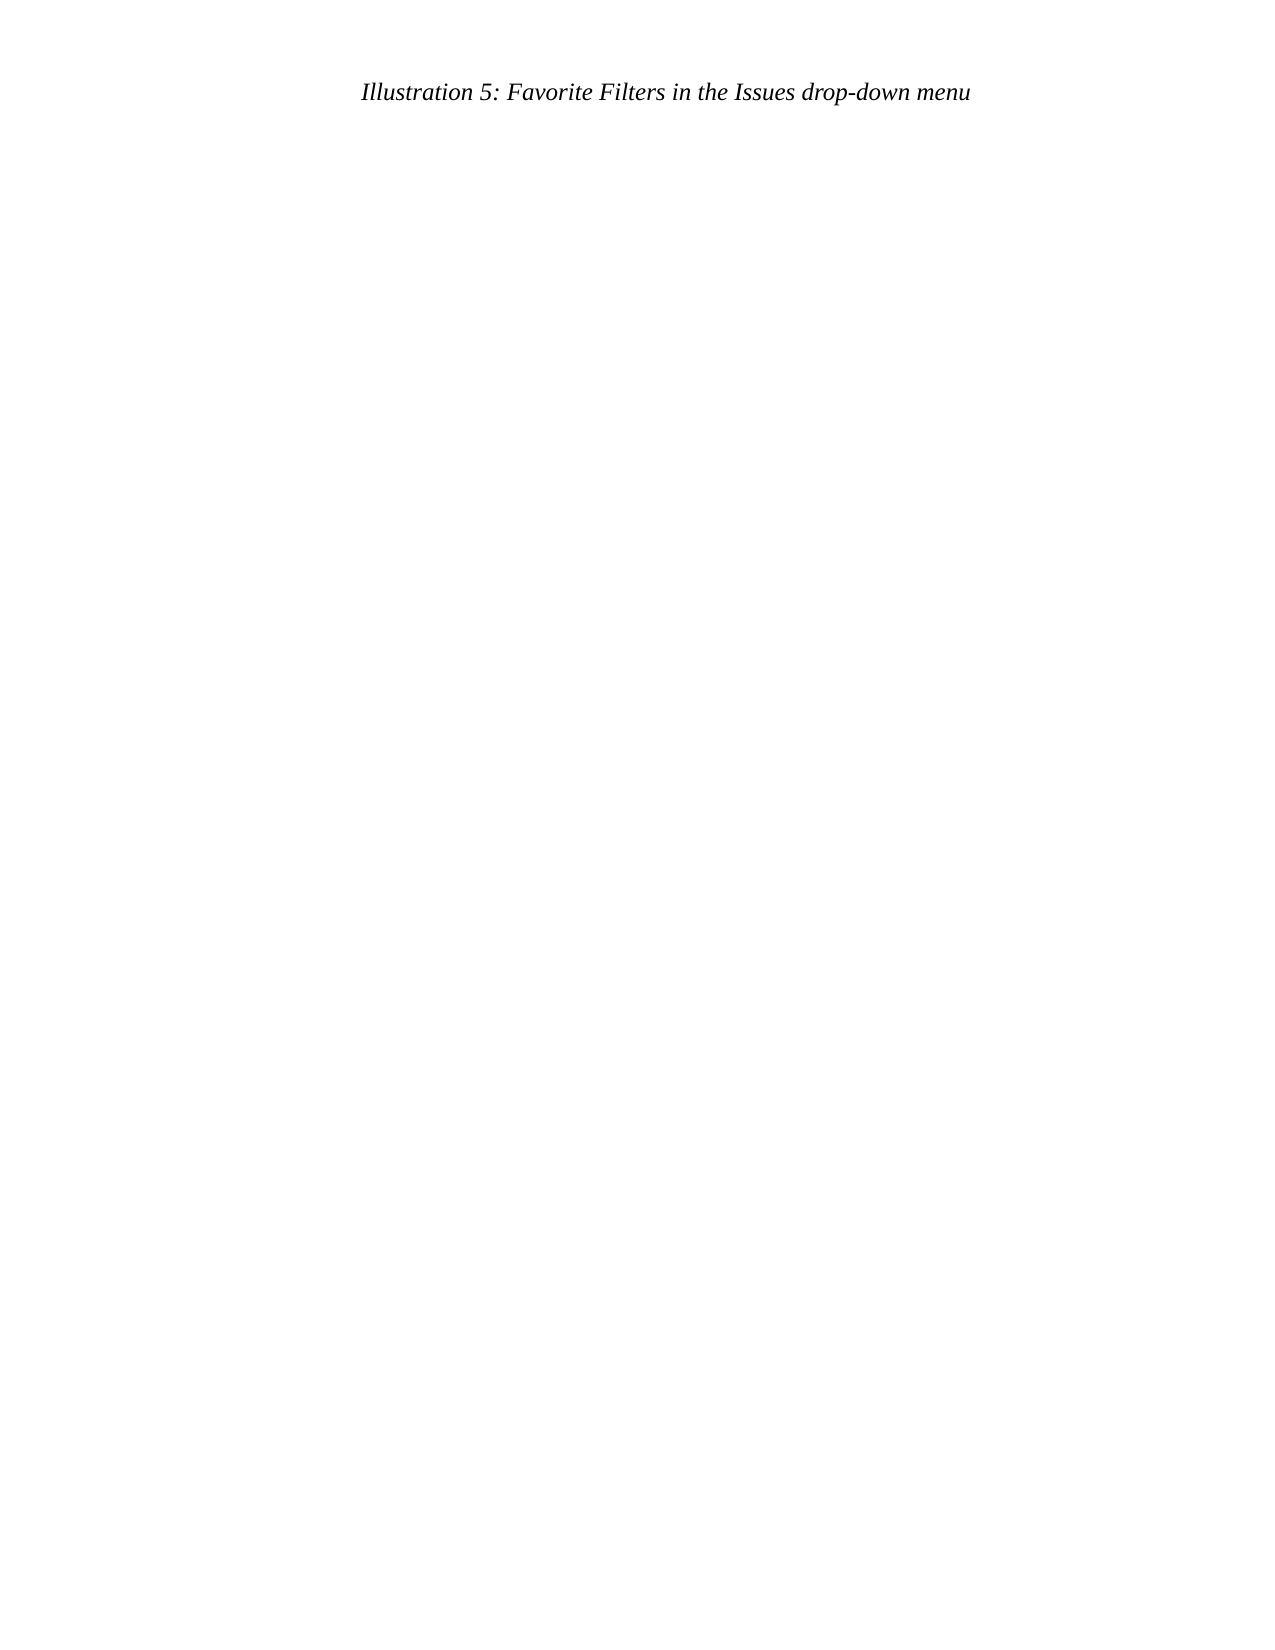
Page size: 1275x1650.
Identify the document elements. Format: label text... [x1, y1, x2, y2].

table_cell Illustration 5: Favorite Filters in the Issues drop-down menu [118, 59, 1216, 124]
